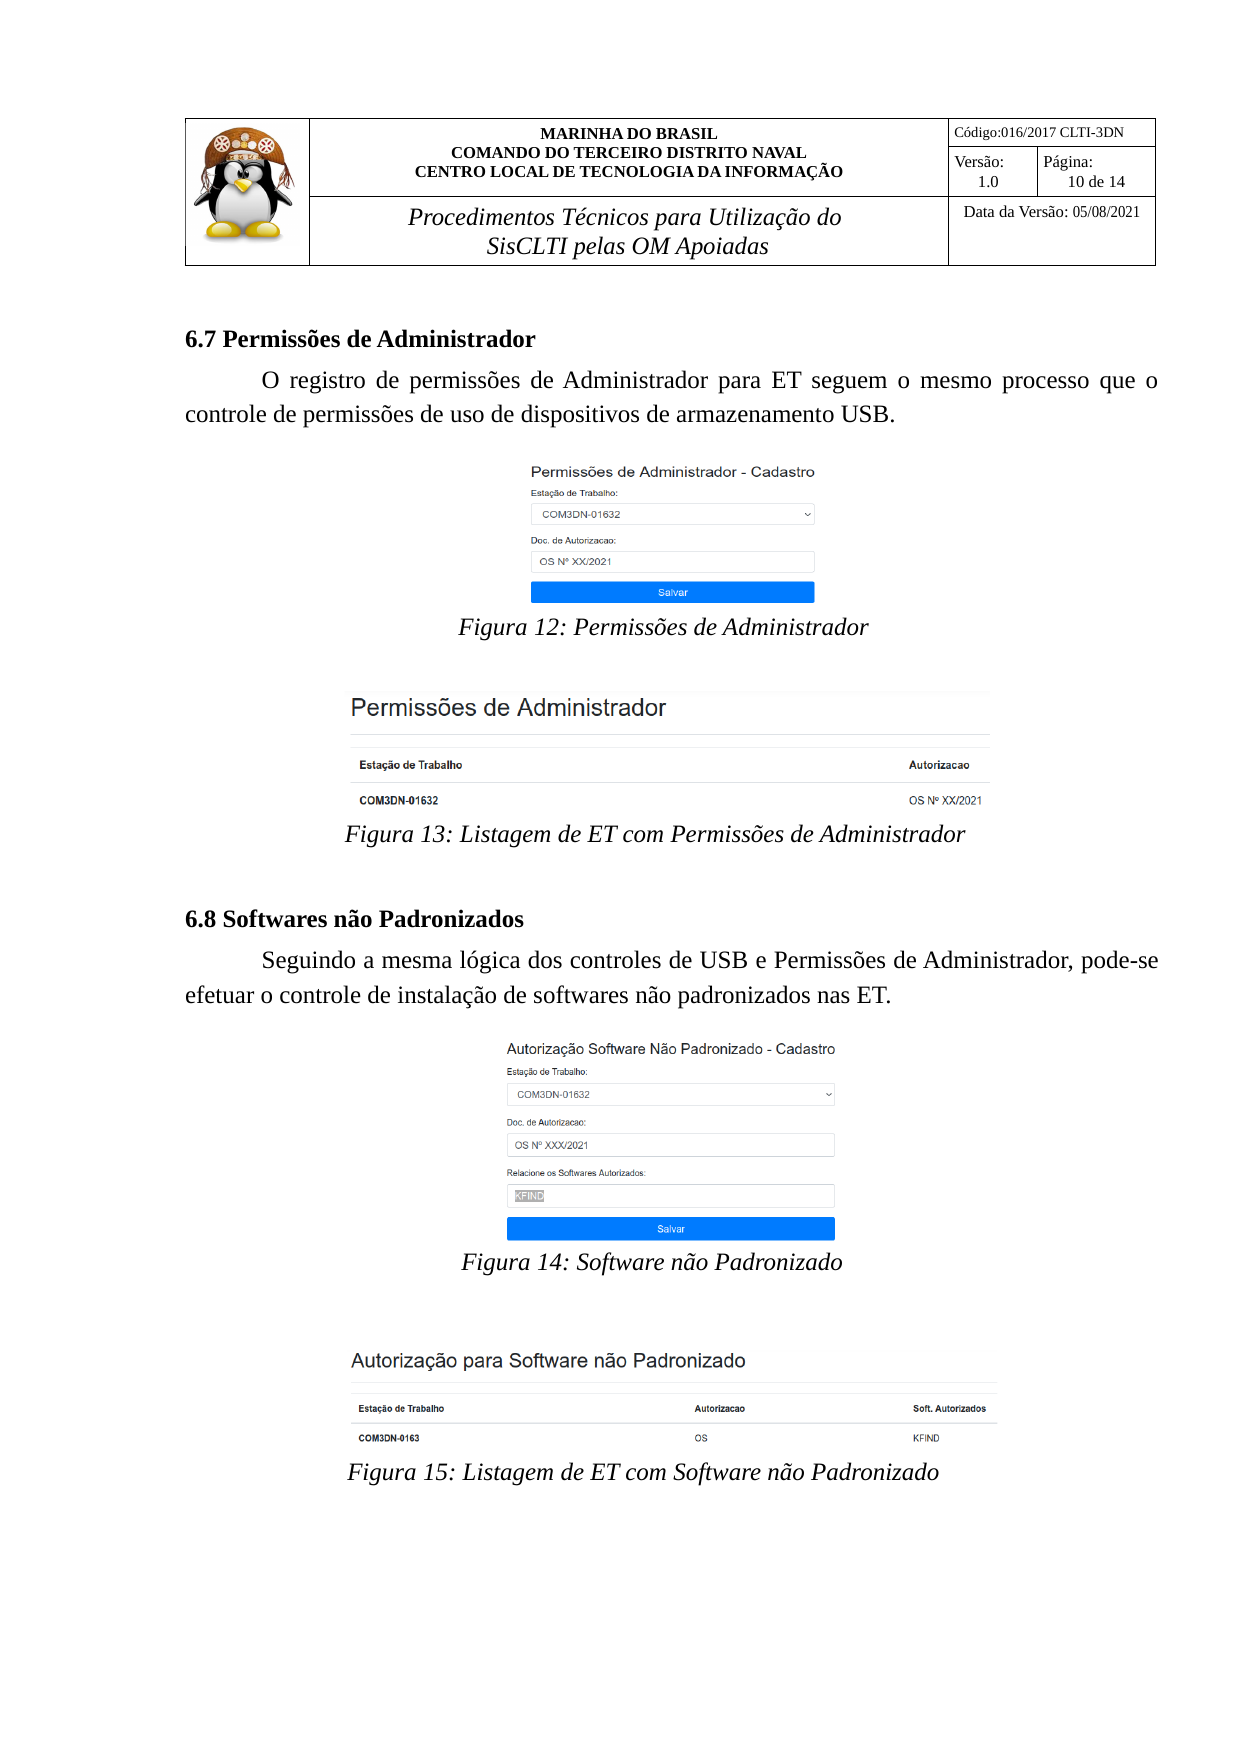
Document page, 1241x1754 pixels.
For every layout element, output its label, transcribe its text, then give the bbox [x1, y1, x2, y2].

subtitle 6.7 Permissões de Administrador [185, 324, 1160, 352]
text Seguindo a mesma lógica dos controles de USB e Permissões de Administrador, pode-se efetuar o controle de instalação de softwares não padronizados nas ET. [185, 945, 1160, 1009]
text Figura 15: Listagem de ET com Software não Padronizado [347, 1457, 997, 1486]
text Figura 13: Listagem de ET com Permissões de Administrador [344, 820, 990, 848]
picture [185, 123, 301, 246]
subtitle 6.8 Softwares não Padronizados [185, 904, 1160, 933]
text Figura 14: Software não Padronizado [461, 1041, 883, 1276]
text O registro de permissões de Administrador para ET seguem o mesmo processo que o controle de permissões de uso de dispositivos de armazenamento USB. [185, 365, 1160, 428]
picture [524, 461, 820, 612]
picture [501, 1041, 844, 1248]
picture [344, 691, 990, 820]
text Figura 12: Permissões de Administrador [458, 461, 886, 641]
picture [347, 1350, 998, 1457]
